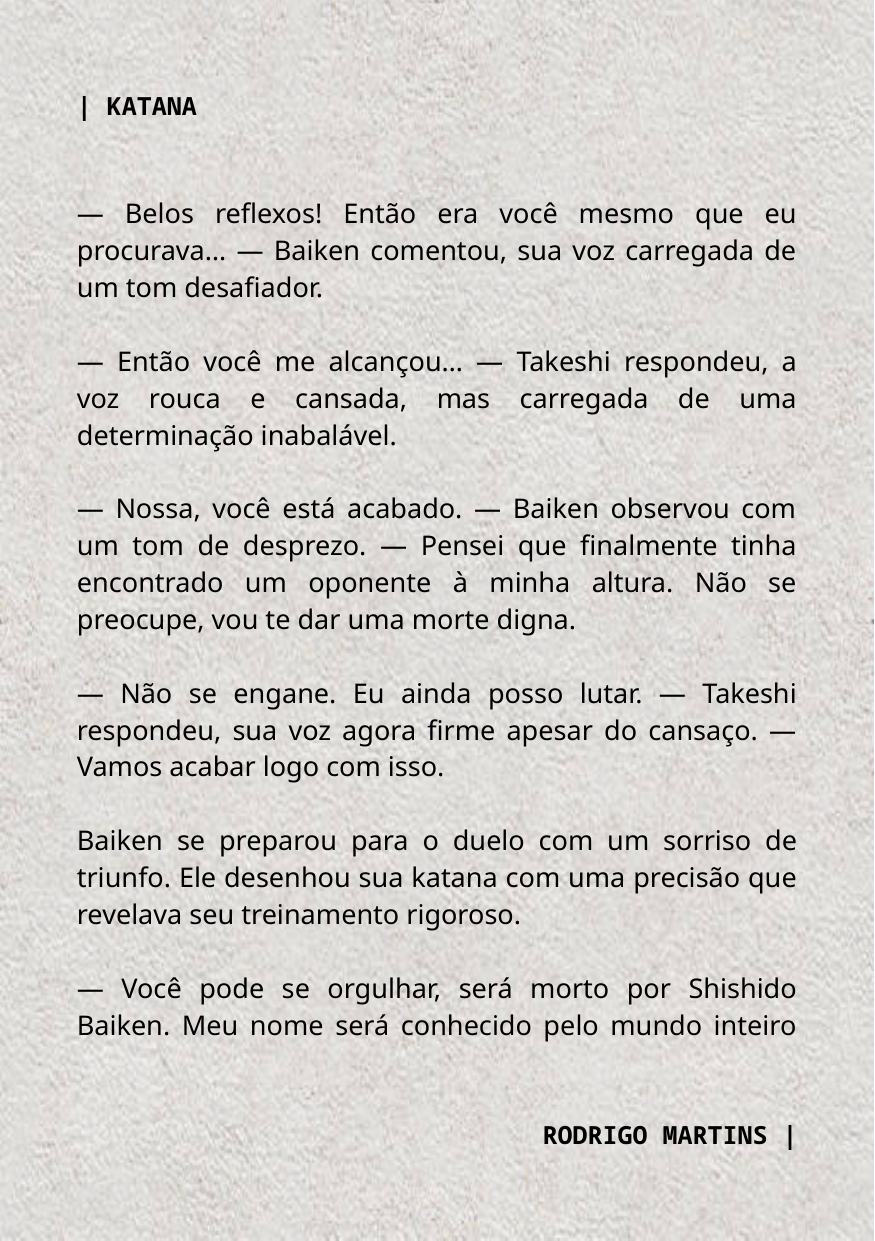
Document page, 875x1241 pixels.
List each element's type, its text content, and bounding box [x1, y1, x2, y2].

text — Então você me alcançou… — Takeshi respondeu, a voz rouca e cansada, mas carregada de uma determinação inabalável. [74, 342, 800, 453]
text — Não se engane. Eu ainda posso lutar. — Takeshi respondeu, sua voz agora firme apesar do cansaço. — Vamos acabar logo com isso. [74, 674, 800, 785]
text Baiken se preparou para o duelo com um sorriso de triunfo. Ele desenhou sua katana com uma precisão que revelava seu treinamento rigoroso. [74, 822, 800, 932]
text — Belos reflexos! Então era você mesmo que eu procurava… — Baiken comentou, sua voz carregada de um tom desafiador. [74, 195, 800, 305]
text — Nossa, você está acabado. — Baiken observou com um tom de desprezo. — Pensei que finalmente tinha encontrado um oponente à minha altura. Não se preocupe, vou te dar uma morte digna. [74, 490, 800, 637]
text — Você pode se orgulhar, será morto por Shishido Baiken. Meu nome será conhecido pelo mundo inteiro [74, 969, 800, 1046]
picture [0, 0, 874, 1241]
